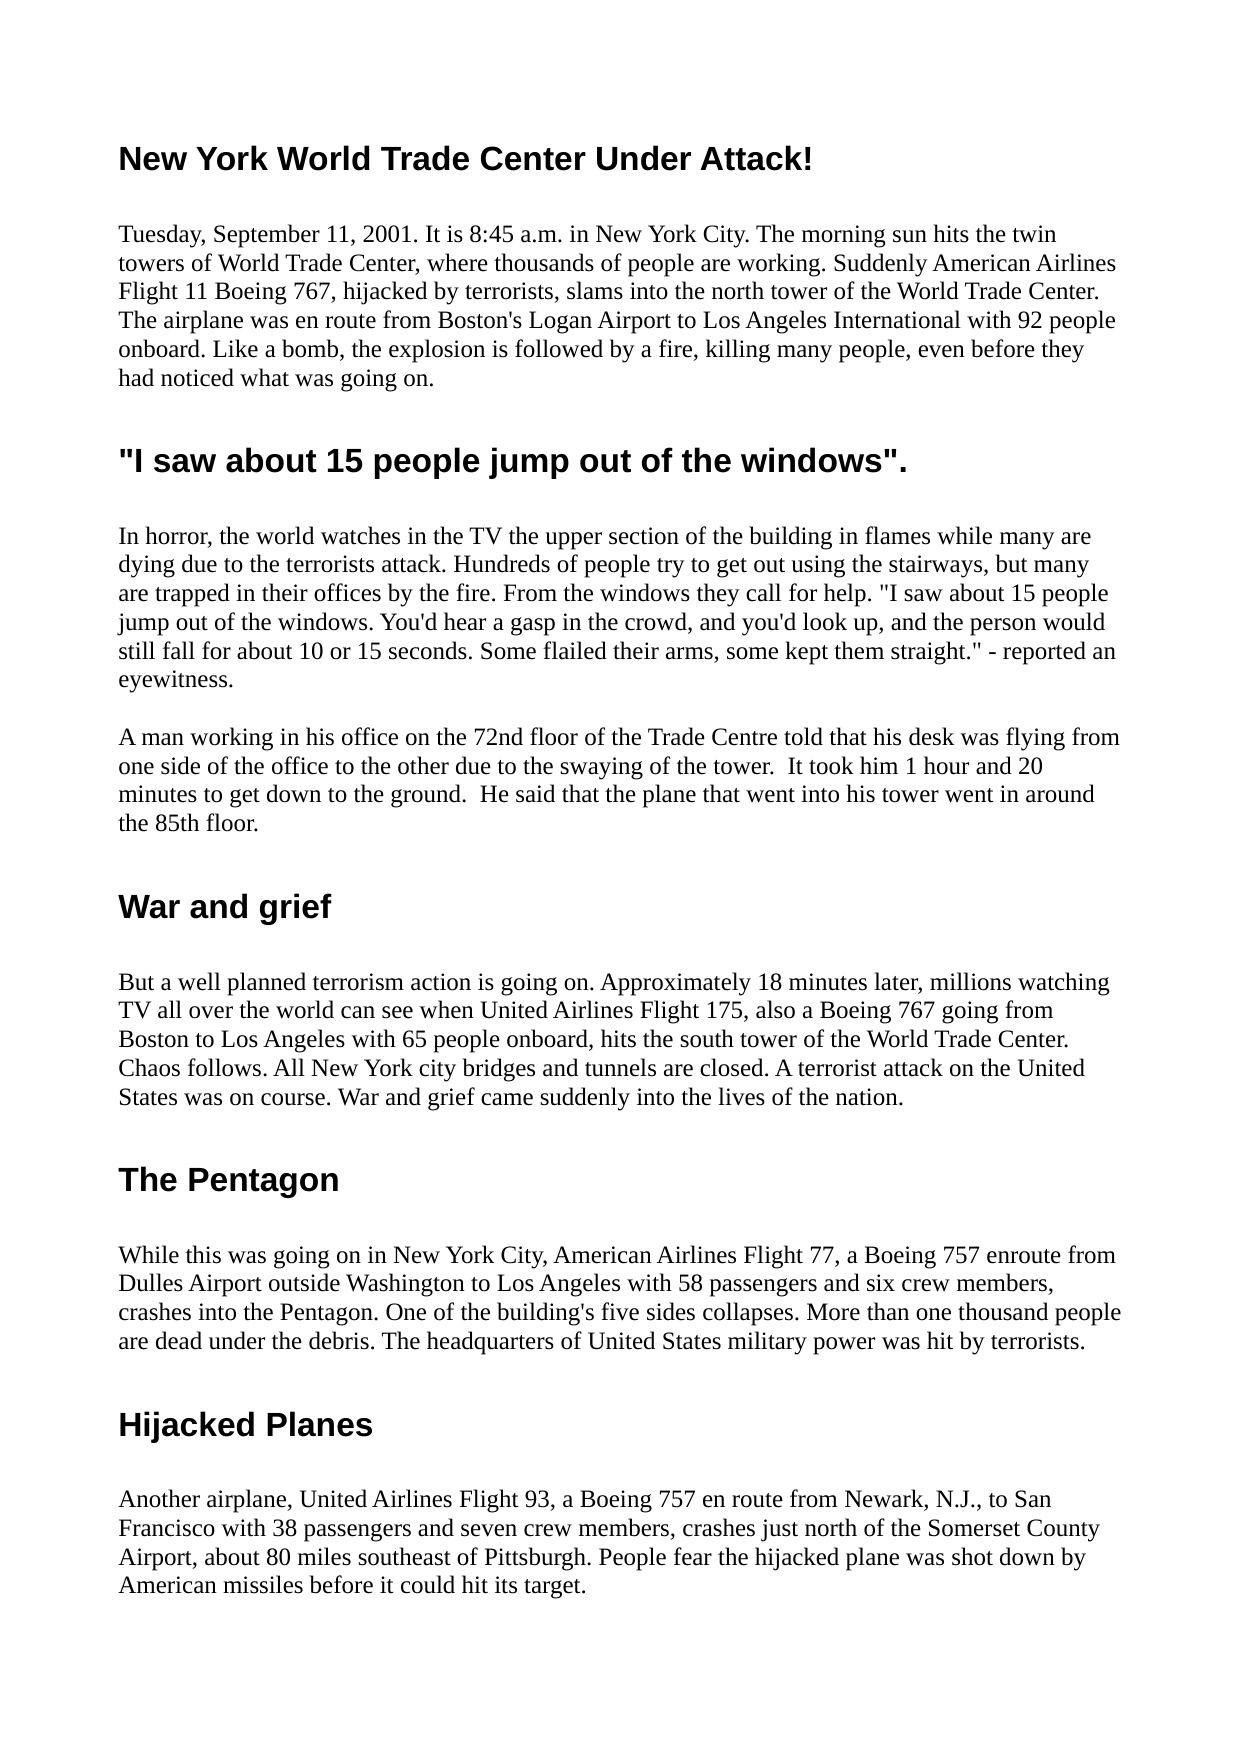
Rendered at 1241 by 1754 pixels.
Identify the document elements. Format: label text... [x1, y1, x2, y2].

subtitle War and grief [118, 887, 1122, 925]
text Another airplane, United Airlines Flight 93, a Boeing 757 en route from Newark, N.J., to San Francisco with 38 passengers and seven crew members, crashes just north of the Somerset County Airport, about 80 miles southeast of Pittsburgh. People fear the hijacked plane was shot down by American missiles before it could hit its target. [118, 1484, 1122, 1599]
subtitle New York World Trade Center Under Attack! [118, 139, 1122, 178]
subtitle "I saw about 15 people jump out of the windows". [118, 441, 1122, 479]
subtitle The Pentagon [118, 1160, 1122, 1198]
text Tuesday, September 11, 2001. It is 8:45 a.m. in New York City. The morning sun hits the twin towers of World Trade Center, where thousands of people are working. Suddenly American Airlines Flight 11 Boeing 767, hijacked by terrorists, slams into the north tower of the World Trade Center. The airplane was en route from Boston's Logan Airport to Los Angeles International with 92 people onboard. Like a bomb, the explosion is followed by a fire, killing many people, even before they had noticed what was going on. [118, 219, 1122, 391]
subtitle Hijacked Planes [118, 1404, 1122, 1443]
text A man working in his office on the 72nd floor of the Trade Centre told that his desk was flying from one side of the office to the other due to the swaying of the tower. It took him 1 hour and 20 minutes to get down to the ground. He said that the plane that went into his tower went in around the 85th floor. [118, 722, 1122, 837]
text While this was going on in New York City, American Airlines Flight 77, a Boeing 757 enroute from Dulles Airport outside Washington to Los Angeles with 58 passengers and six crew members, crashes into the Pentagon. One of the building's five sides collapses. More than one thousand people are dead under the debris. The headquarters of United States military power was hit by terrorists. [118, 1240, 1122, 1355]
text But a well planned terrorism action is going on. Approximately 18 minutes later, millions watching TV all over the world can see when United Airlines Flight 175, also a Boeing 767 going from Boston to Los Angeles with 65 people onboard, hits the south tower of the World Trade Center. Chaos follows. All New York city bridges and tunnels are closed. A terrorist attack on the United States was on course. War and grief came suddenly into the lives of the nation. [118, 967, 1122, 1110]
text In horror, the world watches in the TV the upper section of the building in flames while many are dying due to the terrorists attack. Hundreds of people try to get out using the stairways, but many are trapped in their offices by the fire. From the windows they call for help. "I saw about 15 people jump out of the windows. You'd hear a gasp in the crowd, and you'd look up, and the person would still fall for about 10 or 15 seconds. Some flailed their arms, some kept them straight." - reported an eyewitness. [118, 521, 1122, 693]
